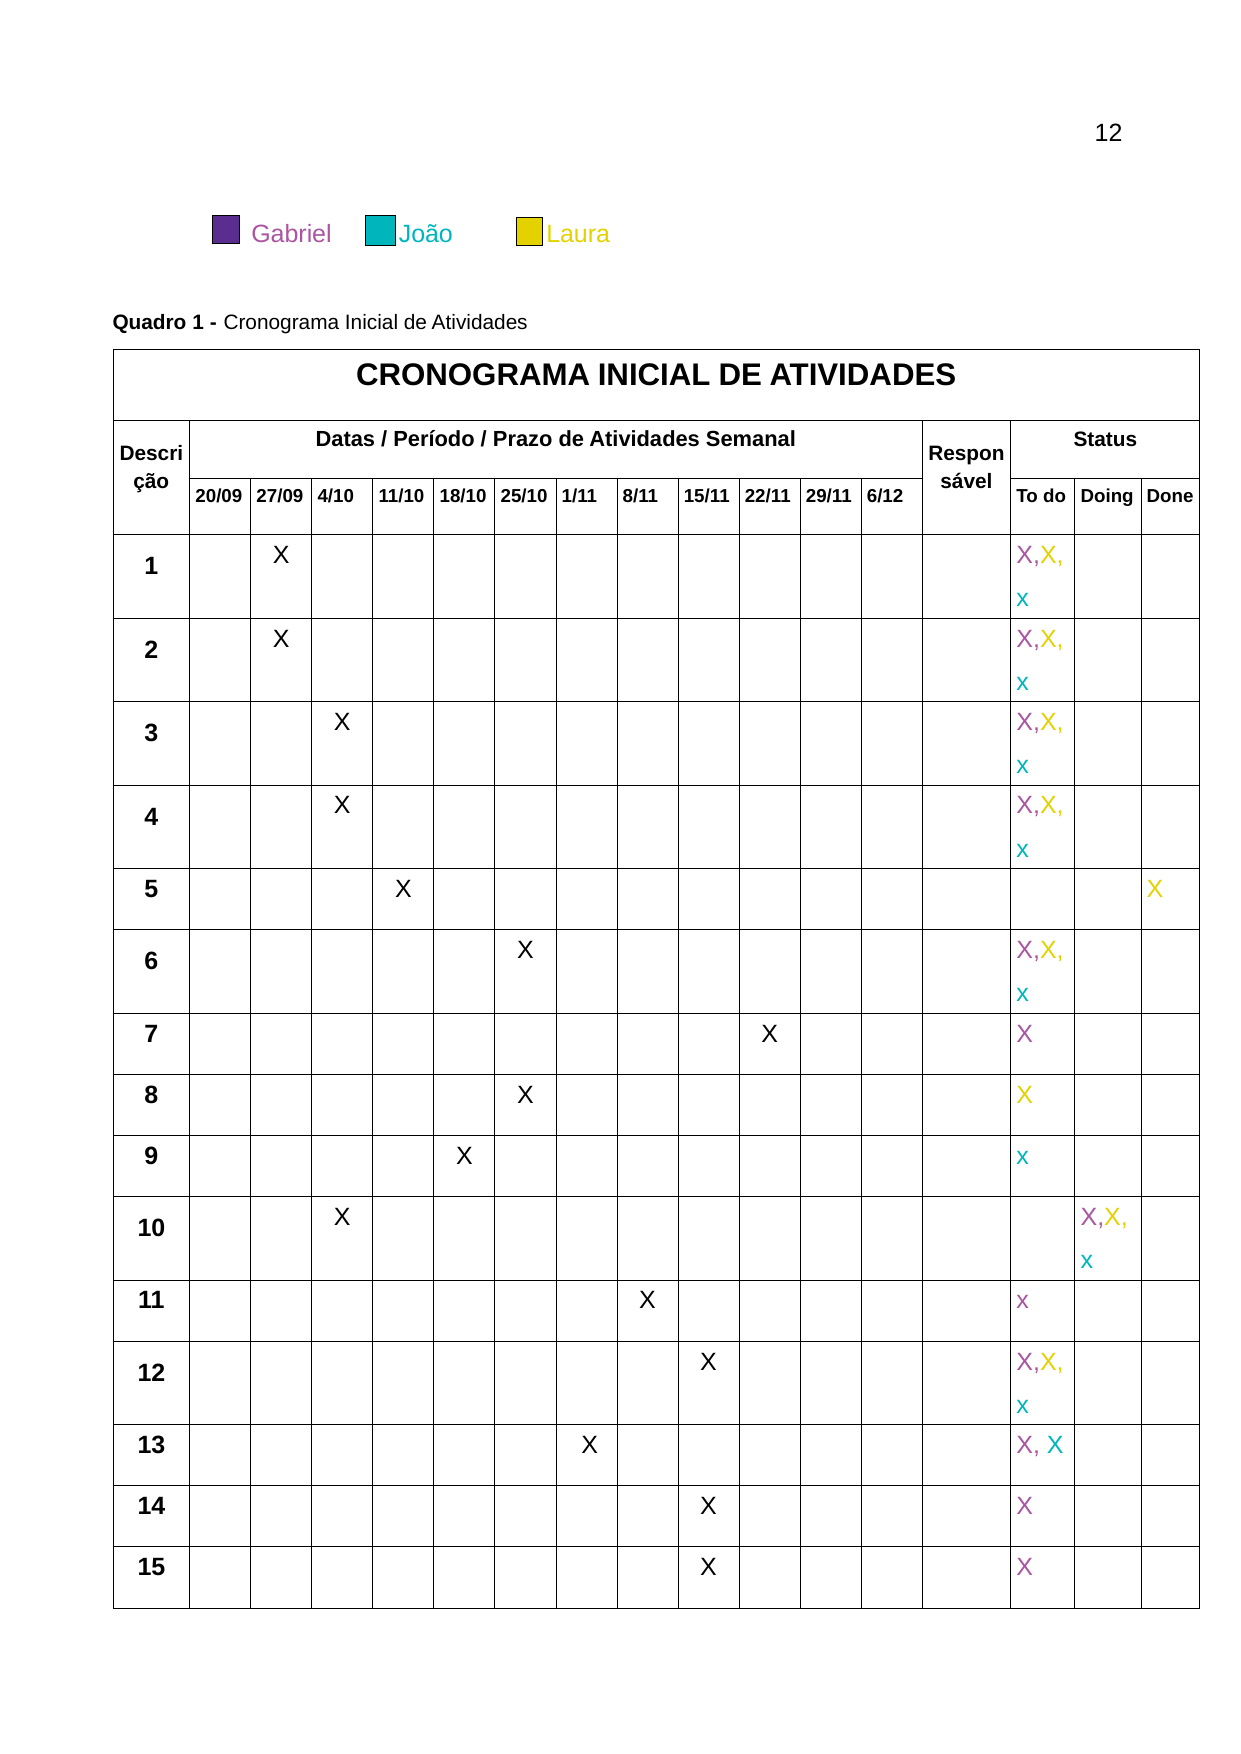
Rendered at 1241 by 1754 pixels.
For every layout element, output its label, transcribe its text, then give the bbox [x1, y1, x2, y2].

table_cell [373, 1342, 433, 1424]
table_cell [373, 702, 433, 785]
table_cell [740, 1425, 800, 1485]
table_cell [1142, 1281, 1199, 1341]
table_cell X,X,x [1011, 1342, 1074, 1424]
table_cell [923, 869, 1010, 929]
table_cell [434, 1342, 494, 1424]
table_cell [373, 1547, 433, 1608]
table_cell [312, 930, 372, 1013]
table_cell [190, 1136, 250, 1196]
table_cell [679, 1014, 739, 1074]
table_cell Status [1011, 421, 1199, 478]
table_cell [373, 1014, 433, 1074]
table_cell [679, 619, 739, 701]
table_cell [190, 1014, 250, 1074]
table_cell [190, 1281, 250, 1341]
table_cell 7 [114, 1014, 189, 1074]
table_cell [740, 535, 800, 618]
table_cell [618, 1547, 678, 1608]
table_cell 8 [114, 1075, 189, 1135]
table_cell [190, 1547, 250, 1608]
table_cell [1142, 1425, 1199, 1485]
table_cell [434, 1075, 494, 1135]
table_cell 15/11 [679, 479, 739, 534]
table_cell X [251, 535, 311, 618]
table_cell [373, 1425, 433, 1485]
table_cell X [312, 1197, 372, 1279]
table_cell [740, 1342, 800, 1424]
table_cell [801, 1075, 861, 1135]
table_cell [1075, 619, 1141, 701]
table_cell [862, 869, 922, 929]
table_cell [923, 786, 1010, 868]
table_cell x [1011, 1136, 1074, 1196]
table_cell 6 [114, 930, 189, 1013]
table_cell [923, 1075, 1010, 1135]
table_cell [495, 1547, 556, 1608]
table_cell [557, 1014, 617, 1074]
table_cell [679, 535, 739, 618]
table_cell [801, 786, 861, 868]
table_cell [1142, 1014, 1199, 1074]
table_cell [434, 1197, 494, 1279]
table_cell [679, 1281, 739, 1341]
table_cell [1142, 786, 1199, 868]
table_cell [251, 1281, 311, 1341]
table_cell [862, 1136, 922, 1196]
table_cell [312, 1342, 372, 1424]
table_cell [251, 1425, 311, 1485]
table_cell [923, 1486, 1010, 1546]
table_cell [618, 1425, 678, 1485]
list Quadro 1 - Cronograma Inicial de Atividades [112, 306, 1122, 334]
table_cell [1142, 619, 1199, 701]
table_cell 22/11 [740, 479, 800, 534]
table_cell X [1142, 869, 1199, 929]
table_cell [923, 1547, 1010, 1608]
table_cell [312, 1281, 372, 1341]
table_cell [557, 702, 617, 785]
table_cell [923, 702, 1010, 785]
table_cell 5 [114, 869, 189, 929]
table_cell [801, 1342, 861, 1424]
table_cell X,X,x [1011, 619, 1074, 701]
table_cell [312, 1075, 372, 1135]
table_cell x [1011, 1281, 1074, 1341]
table_cell X,X,x [1011, 930, 1074, 1013]
table_cell [801, 535, 861, 618]
table_cell X [1011, 1486, 1074, 1546]
table_cell [557, 1547, 617, 1608]
table_cell [618, 619, 678, 701]
table_cell 9 [114, 1136, 189, 1196]
table_cell Descrição [114, 421, 189, 534]
table_cell [801, 930, 861, 1013]
table_cell [1011, 1197, 1074, 1279]
table_cell [1011, 869, 1074, 929]
table_cell [1075, 1075, 1141, 1135]
table_cell [190, 1425, 250, 1485]
table_cell X [679, 1486, 739, 1546]
table_cell X [557, 1425, 617, 1485]
table_cell [434, 619, 494, 701]
table_cell [740, 702, 800, 785]
table_cell [190, 1486, 250, 1546]
table_cell [312, 1136, 372, 1196]
table_cell [495, 1486, 556, 1546]
table_cell [679, 1136, 739, 1196]
table_cell 8/11 [618, 479, 678, 534]
table_cell X, X [1011, 1425, 1074, 1485]
table_cell X [495, 1075, 556, 1135]
table_cell [1075, 786, 1141, 868]
table_cell [312, 869, 372, 929]
table_cell [1075, 869, 1141, 929]
table_cell [251, 702, 311, 785]
table_cell [618, 786, 678, 868]
table_cell [801, 1425, 861, 1485]
table_cell [923, 1342, 1010, 1424]
table_cell [434, 1425, 494, 1485]
table_cell [923, 1281, 1010, 1341]
table_cell [495, 1136, 556, 1196]
table_cell X,X,x [1011, 702, 1074, 785]
table_cell [434, 535, 494, 618]
table_cell [557, 1075, 617, 1135]
table_cell [923, 619, 1010, 701]
table_cell [190, 702, 250, 785]
table_cell [434, 930, 494, 1013]
table_cell [679, 1425, 739, 1485]
table_cell [251, 1342, 311, 1424]
table_cell 13 [114, 1425, 189, 1485]
table_cell [557, 1197, 617, 1279]
table_cell [373, 1197, 433, 1279]
table_cell [190, 869, 250, 929]
table_cell [557, 535, 617, 618]
table_cell [190, 1342, 250, 1424]
table_cell [862, 1342, 922, 1424]
table_cell [1075, 1136, 1141, 1196]
table_cell X [618, 1281, 678, 1341]
table_cell [434, 1486, 494, 1546]
table_cell [862, 702, 922, 785]
table_cell Datas / Período / Prazo de Atividades Semanal [190, 421, 922, 478]
table_cell [923, 1014, 1010, 1074]
table_cell 4/10 [312, 479, 372, 534]
table_cell [495, 619, 556, 701]
table_cell [557, 930, 617, 1013]
table_cell X [251, 619, 311, 701]
table_cell X,X,x [1011, 535, 1074, 618]
table_cell [923, 535, 1010, 618]
table_cell 29/11 [801, 479, 861, 534]
table_cell [557, 1342, 617, 1424]
table_cell [679, 1075, 739, 1135]
table_cell [251, 1486, 311, 1546]
table_cell [1142, 1486, 1199, 1546]
table_cell [923, 1197, 1010, 1279]
table_cell X [679, 1342, 739, 1424]
table_cell [251, 1075, 311, 1135]
table_cell [618, 930, 678, 1013]
table_cell [1142, 702, 1199, 785]
table_cell 10 [114, 1197, 189, 1279]
table_cell [434, 786, 494, 868]
table_cell 1/11 [557, 479, 617, 534]
table_cell [312, 1547, 372, 1608]
table_cell X [373, 869, 433, 929]
table_cell [373, 1136, 433, 1196]
table_cell [618, 1486, 678, 1546]
table_cell [862, 1281, 922, 1341]
table_cell 2 [114, 619, 189, 701]
table_cell 14 [114, 1486, 189, 1546]
table_cell [862, 930, 922, 1013]
table_cell [495, 702, 556, 785]
table_cell [1075, 1342, 1141, 1424]
table_cell [679, 869, 739, 929]
table_cell [618, 702, 678, 785]
table_cell [434, 1281, 494, 1341]
table_cell [1075, 1486, 1141, 1546]
table_cell X [495, 930, 556, 1013]
table_cell [618, 1197, 678, 1279]
table_cell [1142, 1547, 1199, 1608]
table_cell [495, 786, 556, 868]
table_cell [190, 535, 250, 618]
table_cell [1075, 930, 1141, 1013]
table_cell [434, 1547, 494, 1608]
table_cell [251, 869, 311, 929]
table_cell [679, 702, 739, 785]
table_cell [1142, 535, 1199, 618]
table_cell [495, 869, 556, 929]
table_cell X [434, 1136, 494, 1196]
table_cell [557, 1136, 617, 1196]
table_cell [801, 1014, 861, 1074]
table_cell [373, 1281, 433, 1341]
table_cell [312, 1425, 372, 1485]
table_cell [1075, 1425, 1141, 1485]
table_cell [1075, 535, 1141, 618]
table_cell [251, 1197, 311, 1279]
table_cell [312, 619, 372, 701]
table_cell [312, 1486, 372, 1546]
table_cell [495, 1197, 556, 1279]
table_cell 3 [114, 702, 189, 785]
table_cell [740, 869, 800, 929]
table_cell [923, 1136, 1010, 1196]
table_cell [495, 1342, 556, 1424]
table_cell [251, 786, 311, 868]
table_cell [801, 1136, 861, 1196]
table_cell X,X,x [1011, 786, 1074, 868]
table_cell [862, 1486, 922, 1546]
table_cell [801, 702, 861, 785]
table_cell [618, 1075, 678, 1135]
table_cell X [1011, 1075, 1074, 1135]
table_cell 27/09 [251, 479, 311, 534]
table_cell [251, 1547, 311, 1608]
table_cell [557, 619, 617, 701]
table_cell [1142, 1136, 1199, 1196]
table_cell [1075, 702, 1141, 785]
table_cell [495, 1014, 556, 1074]
table_cell [434, 1014, 494, 1074]
table_cell [373, 786, 433, 868]
table_cell Doing [1075, 479, 1141, 534]
table_cell [923, 930, 1010, 1013]
table_header CRONOGRAMA INICIAL DE ATIVIDADES [114, 350, 1199, 420]
table_cell [862, 535, 922, 618]
table_cell [923, 1425, 1010, 1485]
table_cell [434, 702, 494, 785]
table_cell [862, 1547, 922, 1608]
table_cell [862, 786, 922, 868]
table_cell [618, 1136, 678, 1196]
table_cell 18/10 [434, 479, 494, 534]
table_cell [862, 1075, 922, 1135]
table_cell [373, 1075, 433, 1135]
table_cell [740, 1281, 800, 1341]
table_cell [801, 619, 861, 701]
table_cell [679, 1197, 739, 1279]
table_cell [373, 930, 433, 1013]
table_cell [1142, 1197, 1199, 1279]
table_cell [190, 619, 250, 701]
table_cell [190, 1197, 250, 1279]
table_cell [801, 1486, 861, 1546]
table_cell [801, 1197, 861, 1279]
table_cell [373, 619, 433, 701]
text Gabriel João Laura [177, 219, 1122, 248]
table_cell [373, 535, 433, 618]
table_cell X [312, 786, 372, 868]
table_cell [740, 1075, 800, 1135]
table_cell [801, 869, 861, 929]
table_cell 11/10 [373, 479, 433, 534]
table_cell 11 [114, 1281, 189, 1341]
table_cell 15 [114, 1547, 189, 1608]
table_cell [251, 1136, 311, 1196]
table_cell [190, 1075, 250, 1135]
table_cell [434, 869, 494, 929]
table_cell 6/12 [862, 479, 922, 534]
table_cell [557, 869, 617, 929]
table_cell [190, 930, 250, 1013]
table_cell [862, 619, 922, 701]
table_cell 12 [114, 1342, 189, 1424]
table_cell X,X,x [1075, 1197, 1141, 1279]
table_cell [495, 1281, 556, 1341]
table_cell [1075, 1014, 1141, 1074]
table_cell Done [1142, 479, 1199, 534]
table_cell [1142, 1342, 1199, 1424]
table_cell [312, 1014, 372, 1074]
table_cell [862, 1425, 922, 1485]
table_cell X [1011, 1014, 1074, 1074]
table_cell [190, 786, 250, 868]
table_cell [1142, 930, 1199, 1013]
table_cell 4 [114, 786, 189, 868]
table_cell [740, 786, 800, 868]
table_cell [740, 1547, 800, 1608]
table_cell 25/10 [495, 479, 556, 534]
table_cell [1075, 1547, 1141, 1608]
table_cell [495, 535, 556, 618]
table_cell [740, 1136, 800, 1196]
table_cell [618, 535, 678, 618]
table_cell [740, 1197, 800, 1279]
table_cell [740, 619, 800, 701]
table_cell [801, 1547, 861, 1608]
table_cell Responsável [923, 421, 1010, 534]
table_cell To do [1011, 479, 1074, 534]
table_cell [251, 1014, 311, 1074]
table_cell [862, 1014, 922, 1074]
table_cell [740, 930, 800, 1013]
table_cell [495, 1425, 556, 1485]
table_cell [618, 869, 678, 929]
table_cell [679, 930, 739, 1013]
table_cell [557, 786, 617, 868]
table_cell [1075, 1281, 1141, 1341]
table_cell 1 [114, 535, 189, 618]
table_cell X [312, 702, 372, 785]
table_cell [1142, 1075, 1199, 1135]
table_cell X [679, 1547, 739, 1608]
table_cell X [1011, 1547, 1074, 1608]
table_cell [740, 1486, 800, 1546]
table_cell [373, 1486, 433, 1546]
table_cell [618, 1342, 678, 1424]
table_cell X [740, 1014, 800, 1074]
table_cell [312, 535, 372, 618]
table_cell [801, 1281, 861, 1341]
table_cell [251, 930, 311, 1013]
table_cell [679, 786, 739, 868]
table_cell [618, 1014, 678, 1074]
table_cell [557, 1486, 617, 1546]
table_cell [862, 1197, 922, 1279]
table_cell 20/09 [190, 479, 250, 534]
table_cell [557, 1281, 617, 1341]
